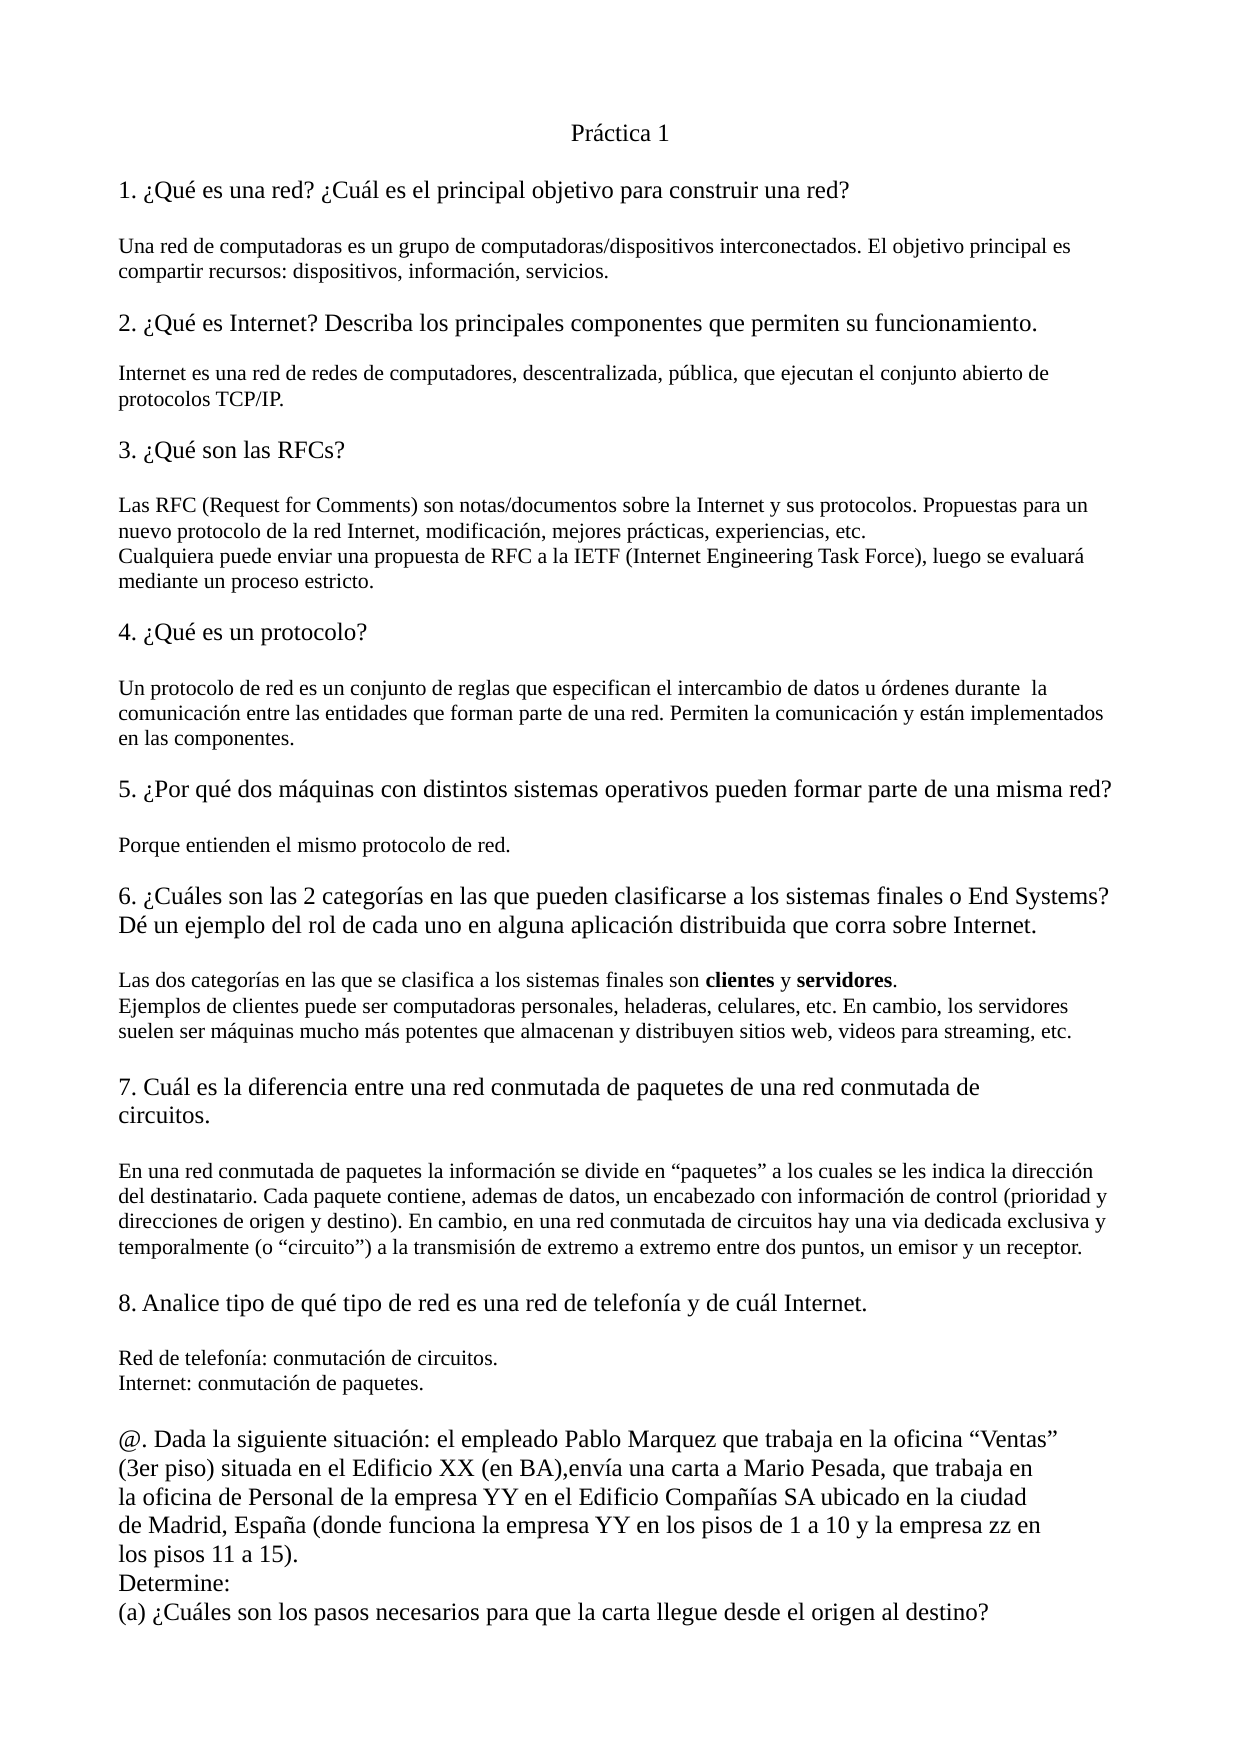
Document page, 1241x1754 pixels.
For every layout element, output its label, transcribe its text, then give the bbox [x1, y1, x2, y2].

text 5. ¿Por qué dos máquinas con distintos sistemas operativos pueden formar parte de una misma red? Porque entienden el mismo protocolo de red. [118, 774, 1122, 857]
text 7. Cuál es la diferencia entre una red conmutada de paquetes de una red conmutada de [118, 1043, 1122, 1101]
text la oficina de Personal de la empresa YY en el Edificio Compañías SA ubicado en la ciudad [118, 1482, 1122, 1511]
text circuitos. [118, 1101, 1122, 1158]
text 4. ¿Qué es un protocolo? Un protocolo de red es un conjunto de reglas que especifican el intercambio de datos u órdenes durante la comunicación entre las entidades que forman parte de una red. Permiten la comunicación y están implementados en las componentes. [118, 617, 1122, 750]
text En una red conmutada de paquetes la información se divide en “paquetes” a los cuales se les indica la dirección del destinatario. Cada paquete contiene, ademas de datos, un encabezado con información de control (prioridad y direcciones de origen y destino). En cambio, en una red conmutada de circuitos hay una via dedicada exclusiva y temporalmente (o “circuito”) a la transmisión de extremo a extremo entre dos puntos, un emisor y un receptor. [118, 1158, 1122, 1259]
text de Madrid, España (donde funciona la empresa YY en los pisos de 1 a 10 y la empresa zz en [118, 1511, 1122, 1539]
text Las dos categorías en las que se clasifica a los sistemas finales son clientes y servidores. [118, 967, 1122, 993]
text 1. ¿Qué es una red? ¿Cuál es el principal objetivo para construir una red? [118, 176, 1122, 204]
text Una red de computadoras es un grupo de computadoras/dispositivos interconectados. El objetivo principal es compartir recursos: dispositivos, información, servicios. [118, 233, 1122, 283]
text Ejemplos de clientes puede ser computadoras personales, heladeras, celulares, etc. En cambio, los servidores suelen ser máquinas mucho más potentes que almacenan y distribuyen sitios web, videos para streaming, etc. [118, 993, 1122, 1043]
text @. Dada la siguiente situación: el empleado Pablo Marquez que trabaja en la oficina “Ventas” [118, 1424, 1122, 1453]
text Determine: [118, 1568, 1122, 1597]
text (a) ¿Cuáles son los pasos necesarios para que la carta llegue desde el origen al destino? [118, 1597, 1122, 1626]
text Internet: conmutación de paquetes. [118, 1370, 1122, 1424]
text Las RFC (Request for Comments) son notas/documentos sobre la Internet y sus protocolos. Propuestas para un nuevo protocolo de la red Internet, modificación, mejores prácticas, experiencias, etc. [118, 492, 1122, 543]
text 8. Analice tipo de qué tipo de red es una red de telefonía y de cuál Internet. [118, 1259, 1122, 1316]
text Cualquiera puede enviar una propuesta de RFC a la IETF (Internet Engineering Task Force), luego se evaluará mediante un proceso estricto. [118, 543, 1122, 593]
text (3er piso) situada en el Edificio XX (en BA),envía una carta a Mario Pesada, que trabaja en [118, 1453, 1122, 1482]
text Red de telefonía: conmutación de circuitos. [118, 1316, 1122, 1370]
text los pisos 11 a 15). [118, 1539, 1122, 1568]
text Internet es una red de redes de computadores, descentralizada, pública, que ejecutan el conjunto abierto de protocolos TCP/IP. [118, 360, 1122, 411]
text 6. ¿Cuáles son las 2 categorías en las que pueden clasificarse a los sistemas finales o End Systems? Dé un ejemplo del rol de cada uno en alguna aplicación distribuida que corra sobre Internet. [118, 857, 1122, 967]
text 3. ¿Qué son las RFCs? [118, 435, 1122, 492]
text Práctica 1 [118, 118, 1122, 147]
text 2. ¿Qué es Internet? Describa los principales componentes que permiten su funcionamiento. [118, 308, 1122, 336]
